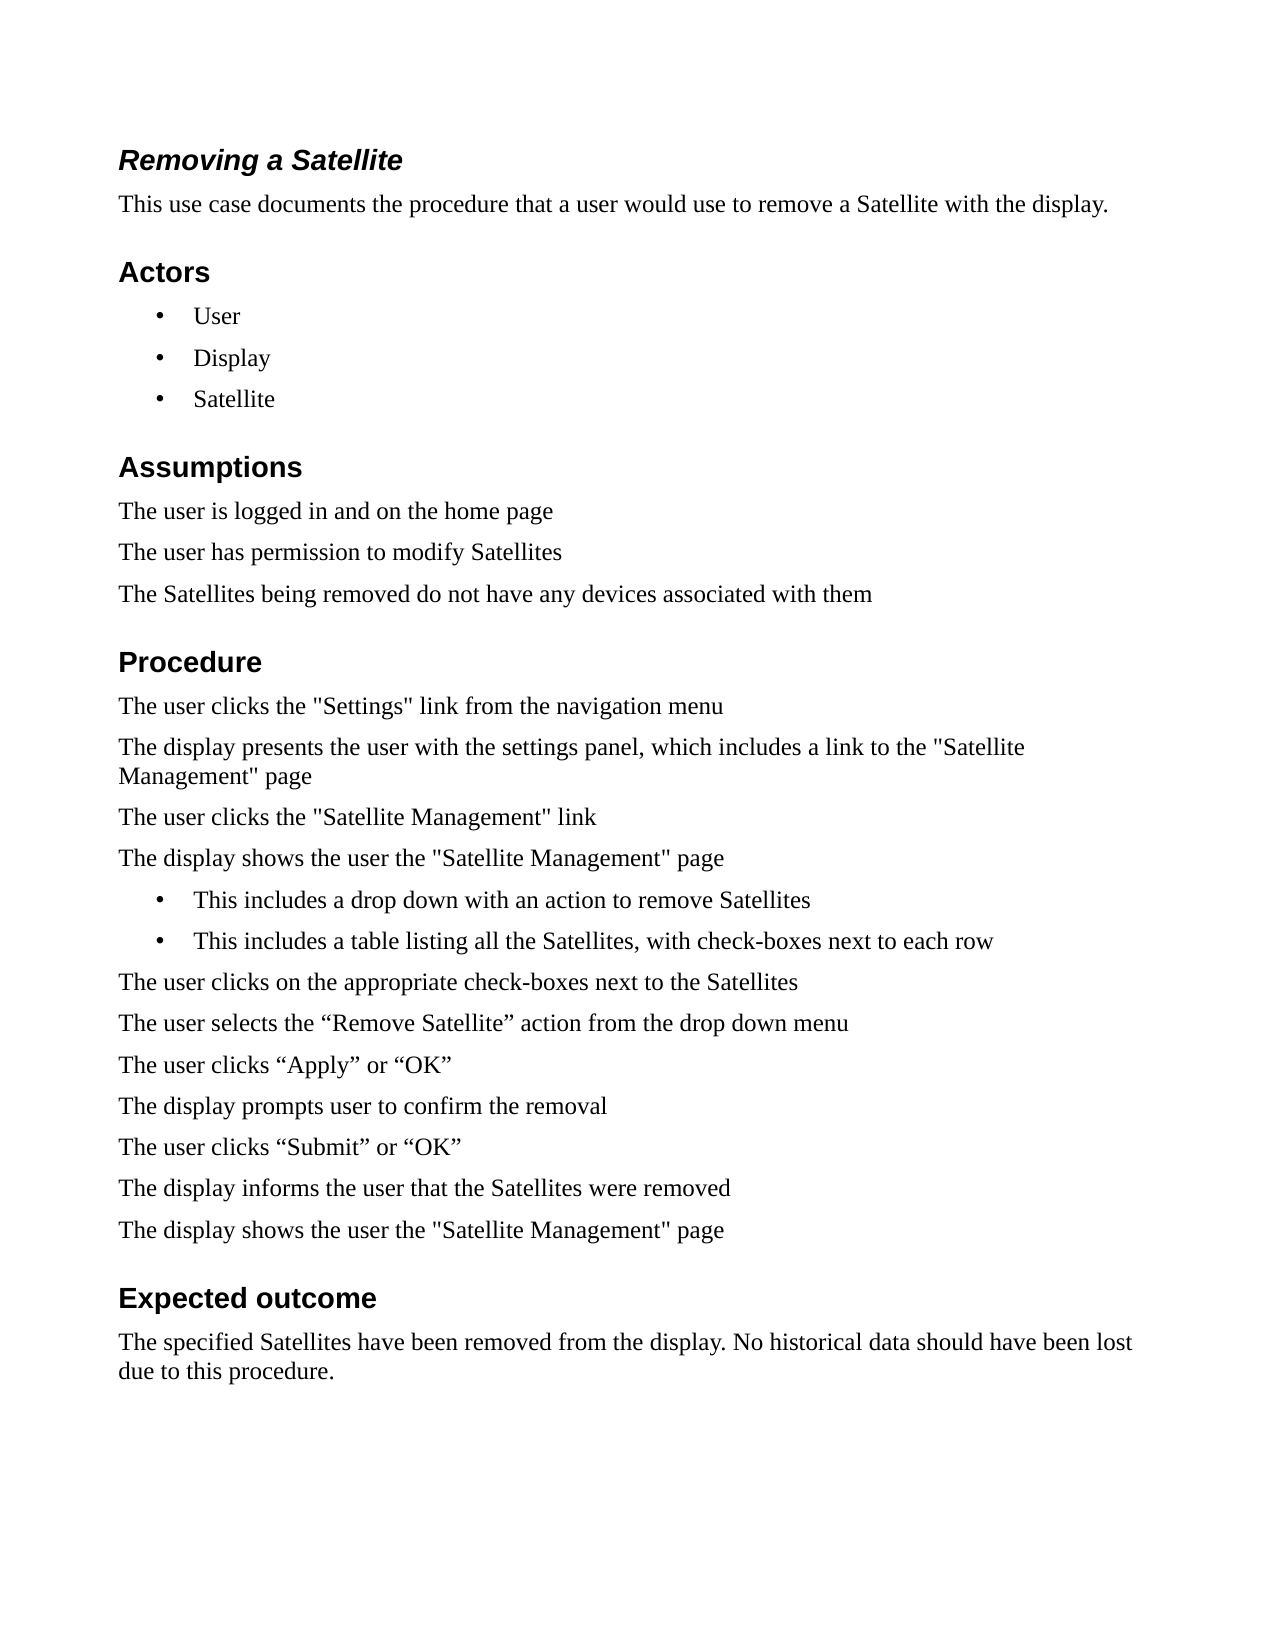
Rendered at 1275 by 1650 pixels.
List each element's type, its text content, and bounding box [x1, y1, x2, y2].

text The specified Satellites have been removed from the display. No historical data should have been lost due to this procedure. [118, 1327, 1157, 1384]
list This includes a drop down with an action to remove Satellites [156, 885, 1157, 913]
list This includes a table listing all the Satellites, with check-boxes next to each row [156, 926, 1157, 955]
text The user clicks on the appropriate check-boxes next to the Satellites [118, 967, 1157, 996]
text This use case documents the procedure that a user would use to remove a Satellite with the display. [118, 189, 1157, 218]
subtitle Expected outcome [118, 1281, 1157, 1314]
subtitle Removing a Satellite [118, 143, 1157, 177]
text The user clicks the "Settings" link from the navigation menu [118, 691, 1157, 720]
text The display informs the user that the Satellites were removed [118, 1173, 1157, 1202]
subtitle Actors [118, 255, 1157, 289]
text The user is logged in and on the home page [118, 496, 1157, 525]
text The user selects the “Remove Satellite” action from the drop down menu [118, 1008, 1157, 1037]
text The user clicks “Submit” or “OK” [118, 1132, 1157, 1161]
list Display [156, 343, 1157, 371]
text The Satellites being removed do not have any devices associated with them [118, 579, 1157, 607]
text The display presents the user with the settings panel, which includes a link to the "Satellite Management" page [118, 732, 1157, 790]
text The user clicks the "Satellite Management" link [118, 802, 1157, 831]
text The display prompts user to confirm the removal [118, 1091, 1157, 1120]
subtitle Assumptions [118, 450, 1157, 484]
text The user has permission to modify Satellites [118, 537, 1157, 566]
text The display shows the user the "Satellite Management" page [118, 843, 1157, 872]
list User [156, 301, 1157, 330]
text The display shows the user the "Satellite Management" page [118, 1215, 1157, 1243]
subtitle Procedure [118, 645, 1157, 678]
list Satellite [156, 384, 1157, 413]
text The user clicks “Apply” or “OK” [118, 1050, 1157, 1078]
